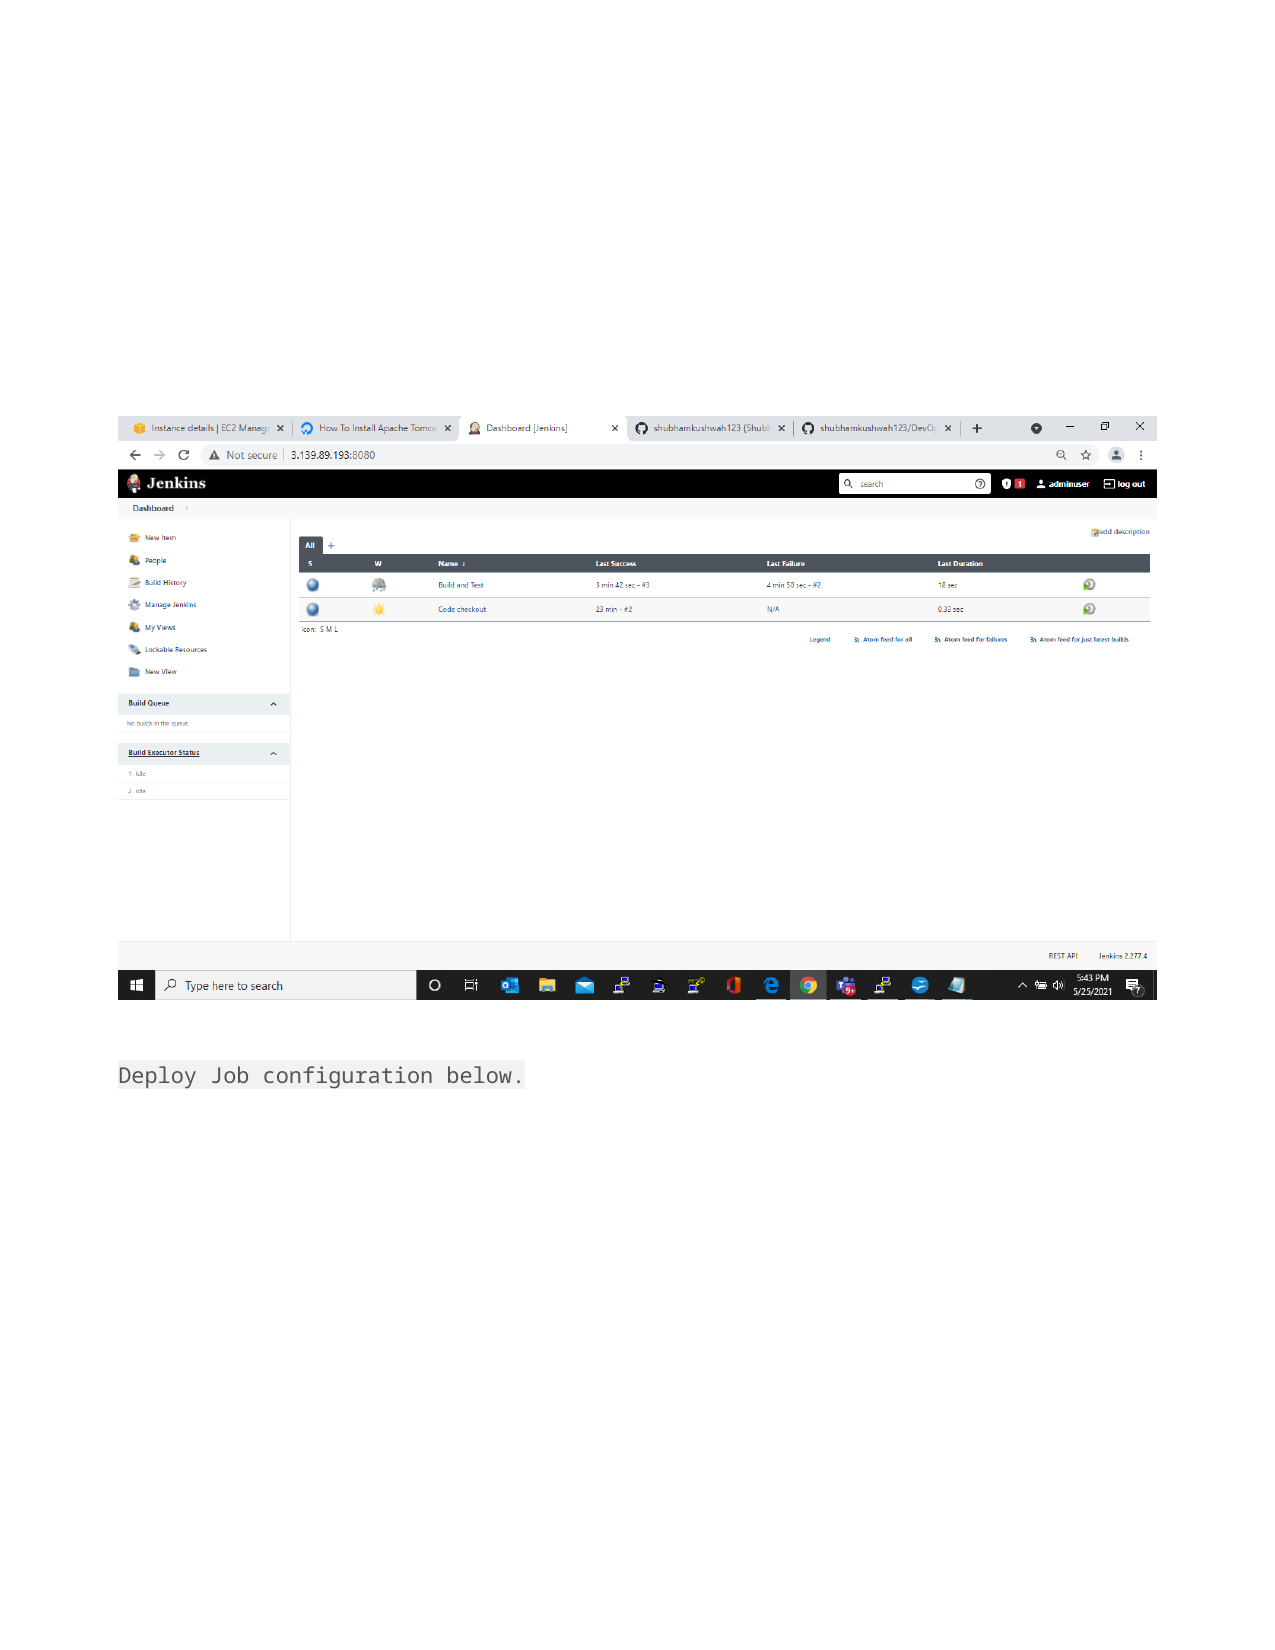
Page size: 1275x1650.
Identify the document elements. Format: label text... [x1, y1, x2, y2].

picture [118, 416, 1157, 1000]
text Deploy Job configuration below. [118, 1059, 1157, 1089]
